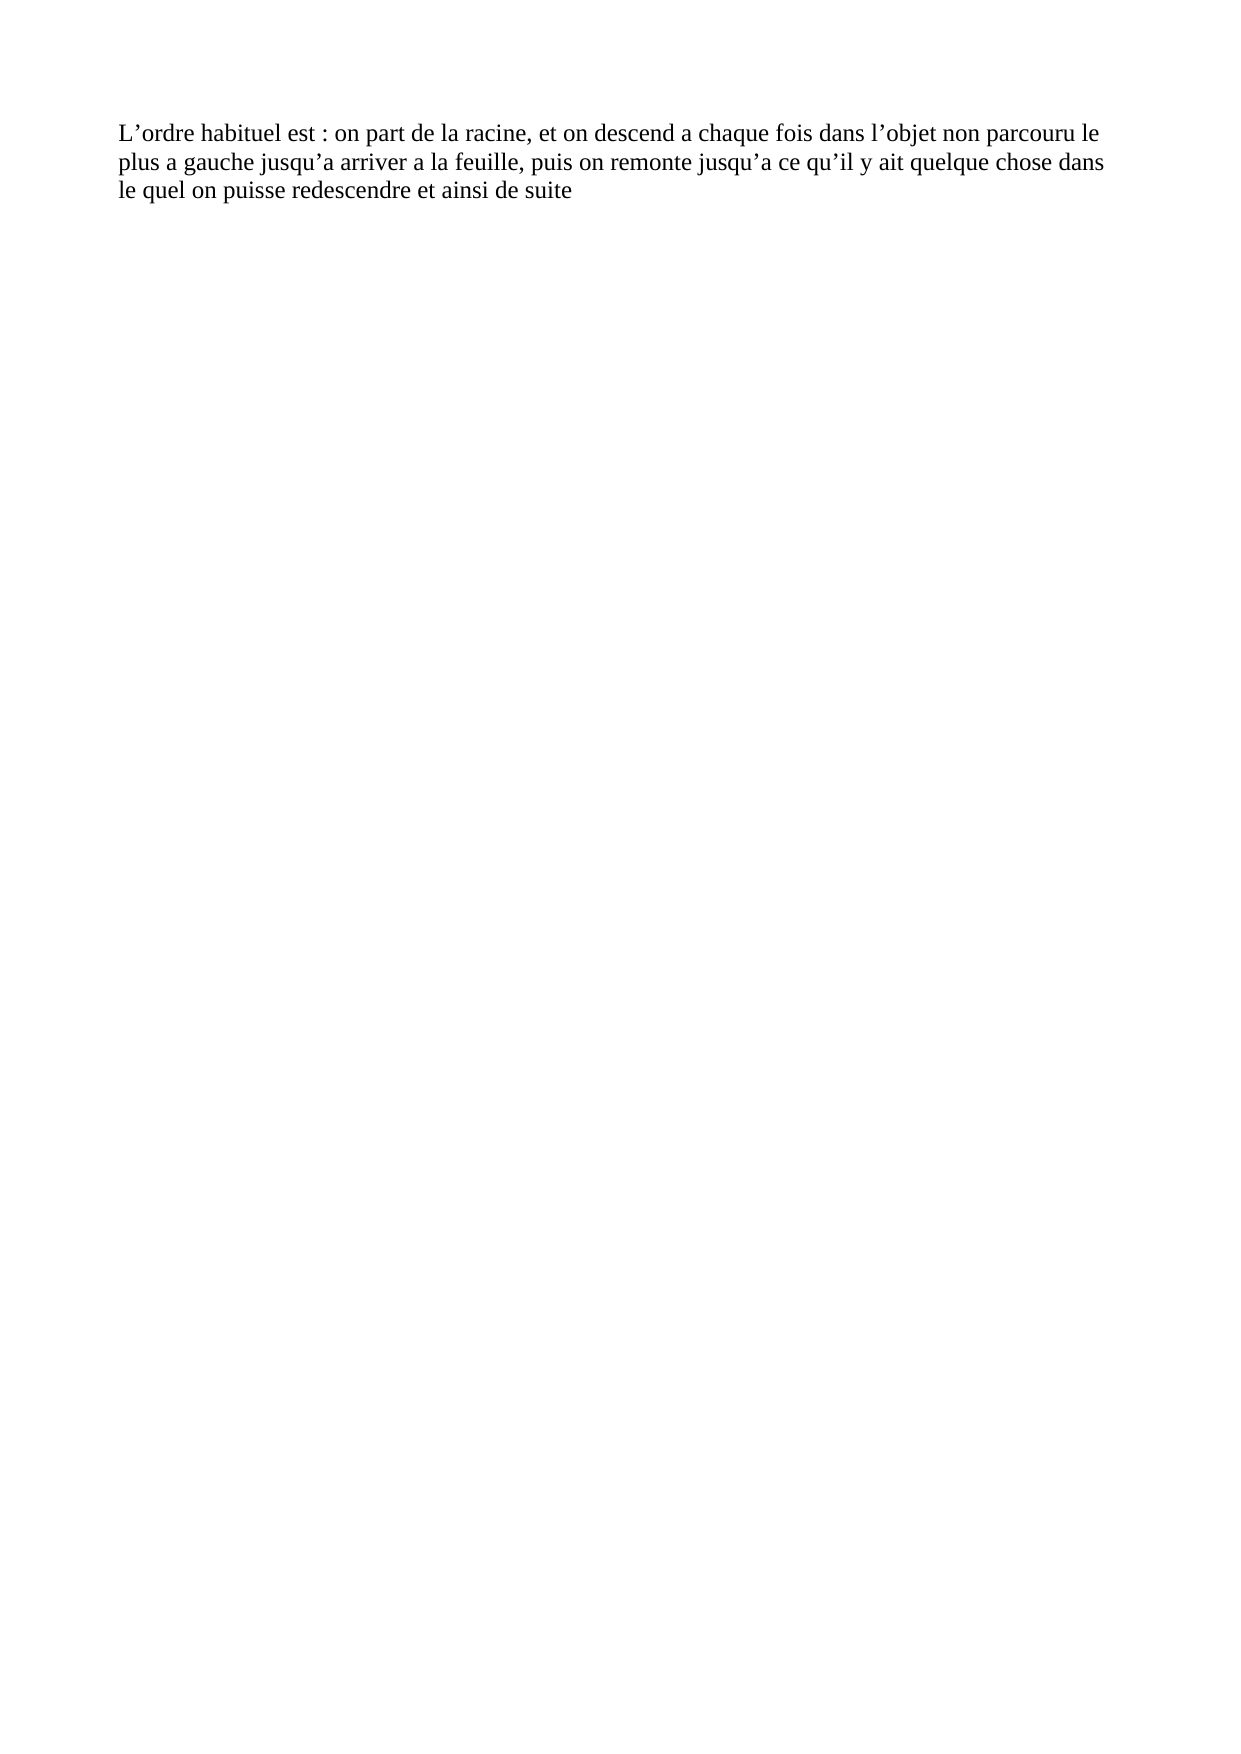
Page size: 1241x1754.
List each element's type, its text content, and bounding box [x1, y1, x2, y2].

text L’ordre habituel est : on part de la racine, et on descend a chaque fois dans l’objet non parcouru le plus a gauche jusqu’a arriver a la feuille, puis on remonte jusqu’a ce qu’il y ait quelque chose dans le quel on puisse redescendre et ainsi de suite [118, 118, 1122, 204]
